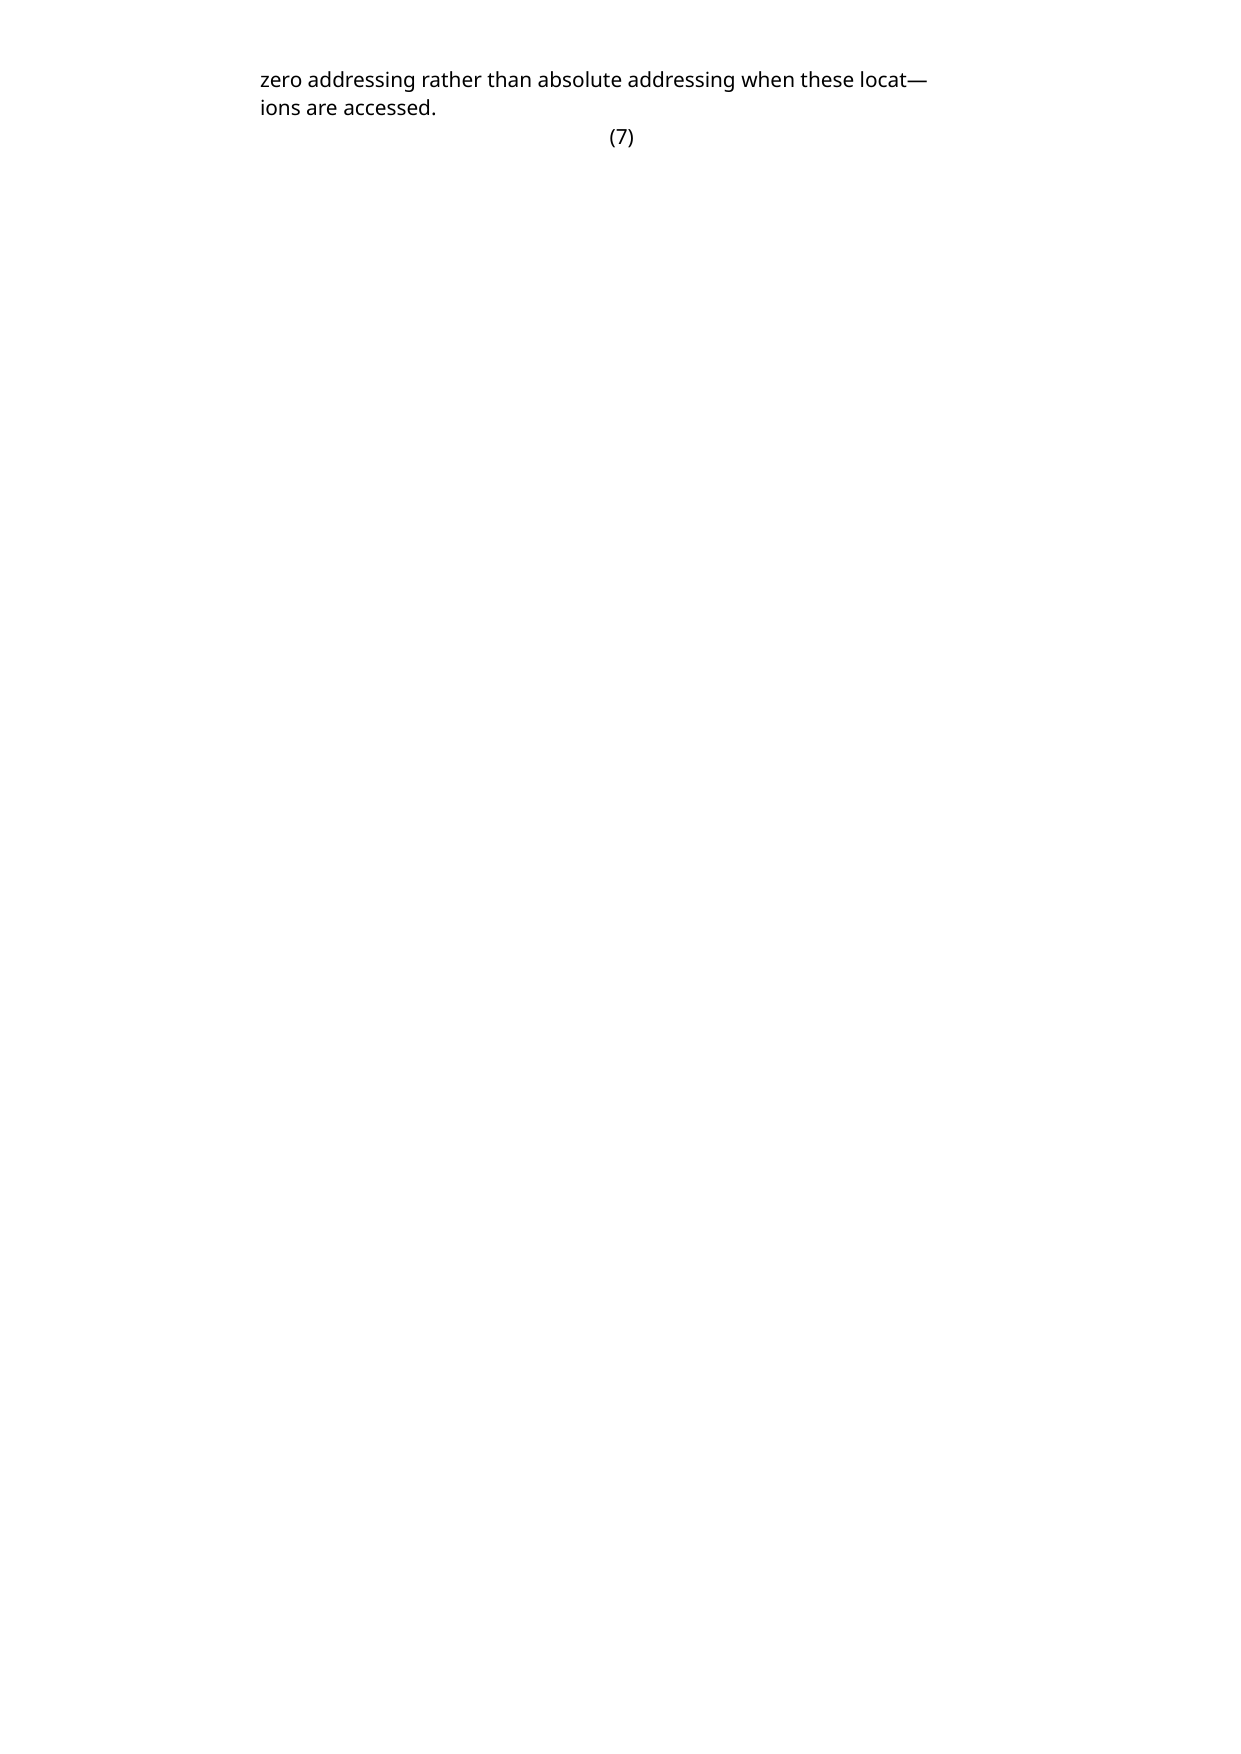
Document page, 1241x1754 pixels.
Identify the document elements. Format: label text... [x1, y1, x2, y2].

text ions are accessed. [260, 93, 983, 122]
text (7) [260, 122, 983, 150]
text zero addressing rather than absolute addressing when these locat— [260, 65, 983, 93]
